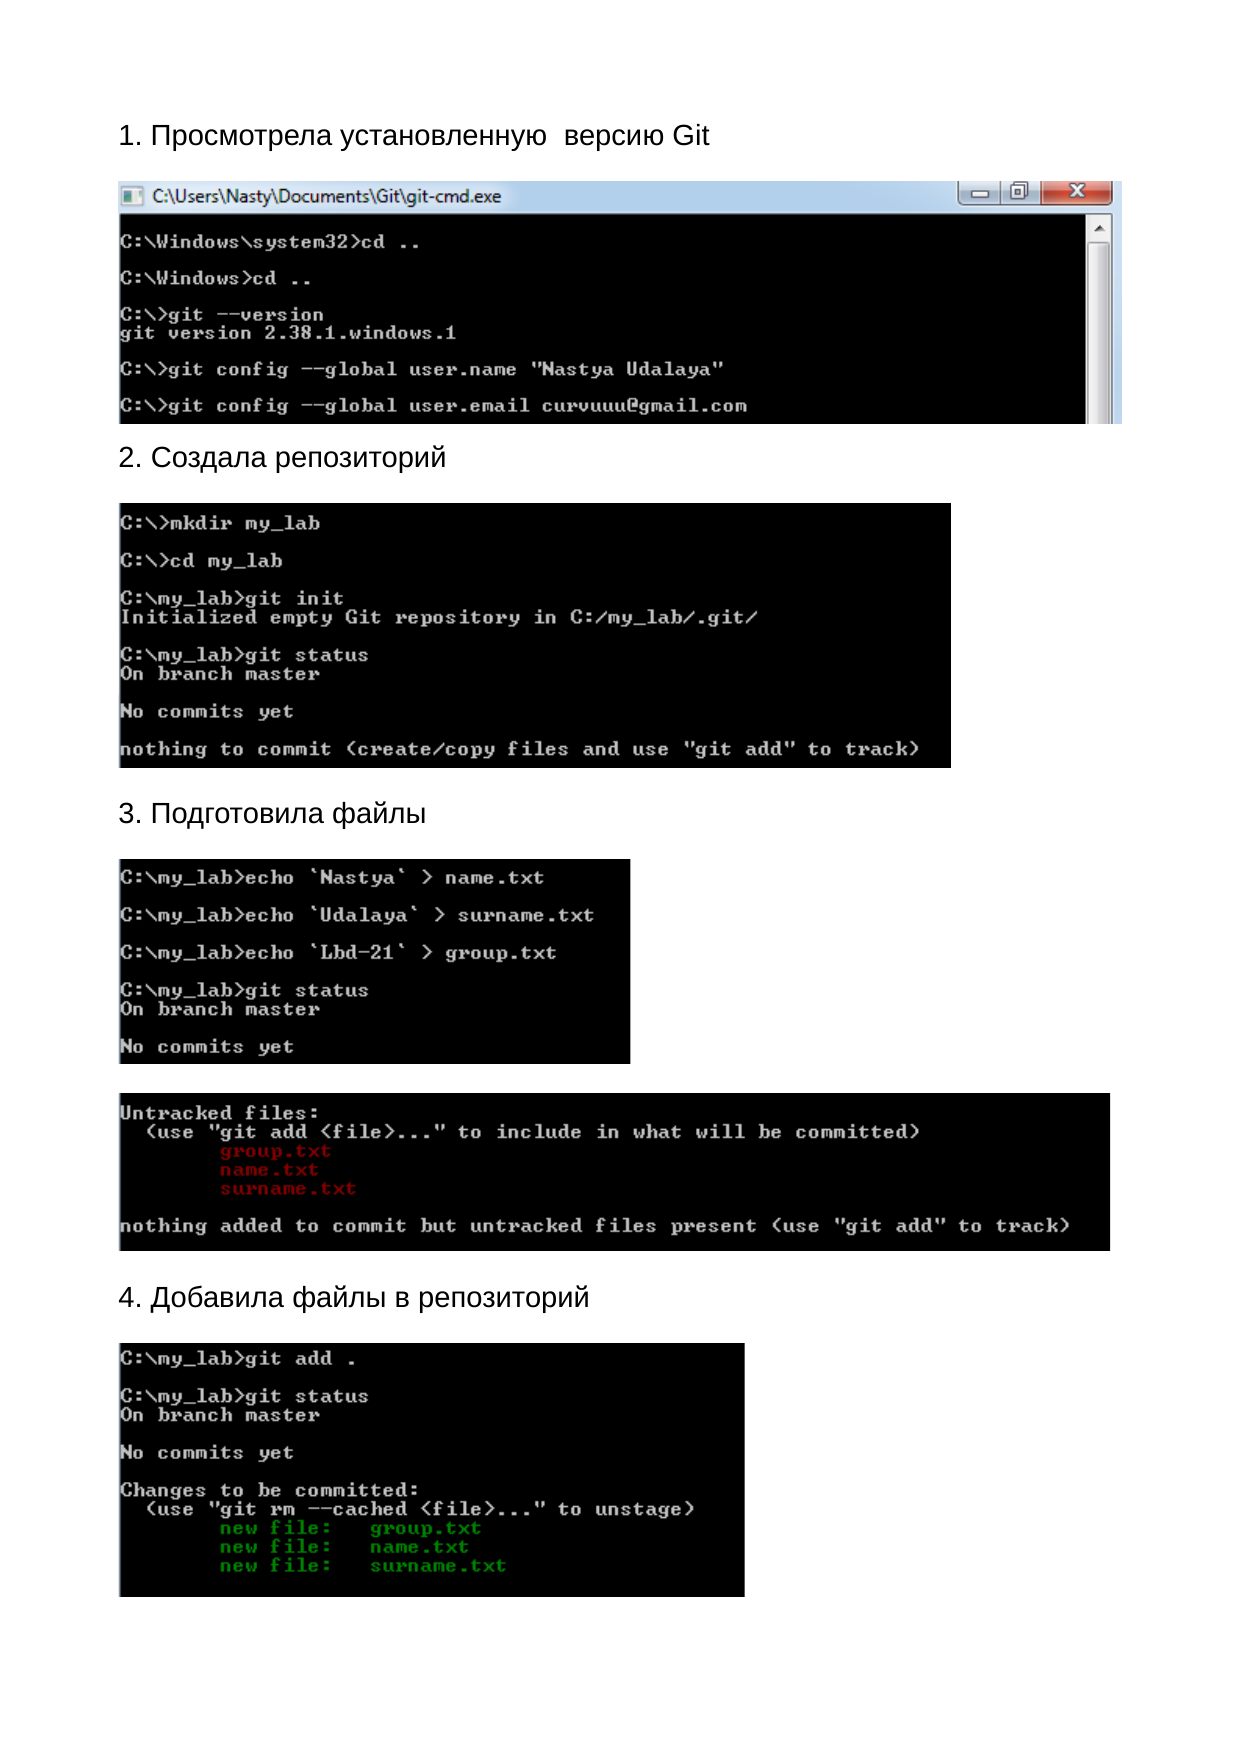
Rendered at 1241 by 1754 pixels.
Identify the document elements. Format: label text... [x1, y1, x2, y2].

text 1. Просмотрела установленную версию Git [118, 118, 1122, 152]
picture [118, 181, 1122, 424]
picture [118, 503, 951, 768]
picture [118, 1093, 1111, 1251]
picture [118, 1343, 745, 1597]
text 2. Создала репозиторий [118, 424, 1122, 474]
text 4. Добавила файлы в репозиторий [118, 1280, 1122, 1314]
picture [118, 859, 631, 1064]
text 3. Подготовила файлы [118, 796, 1122, 830]
